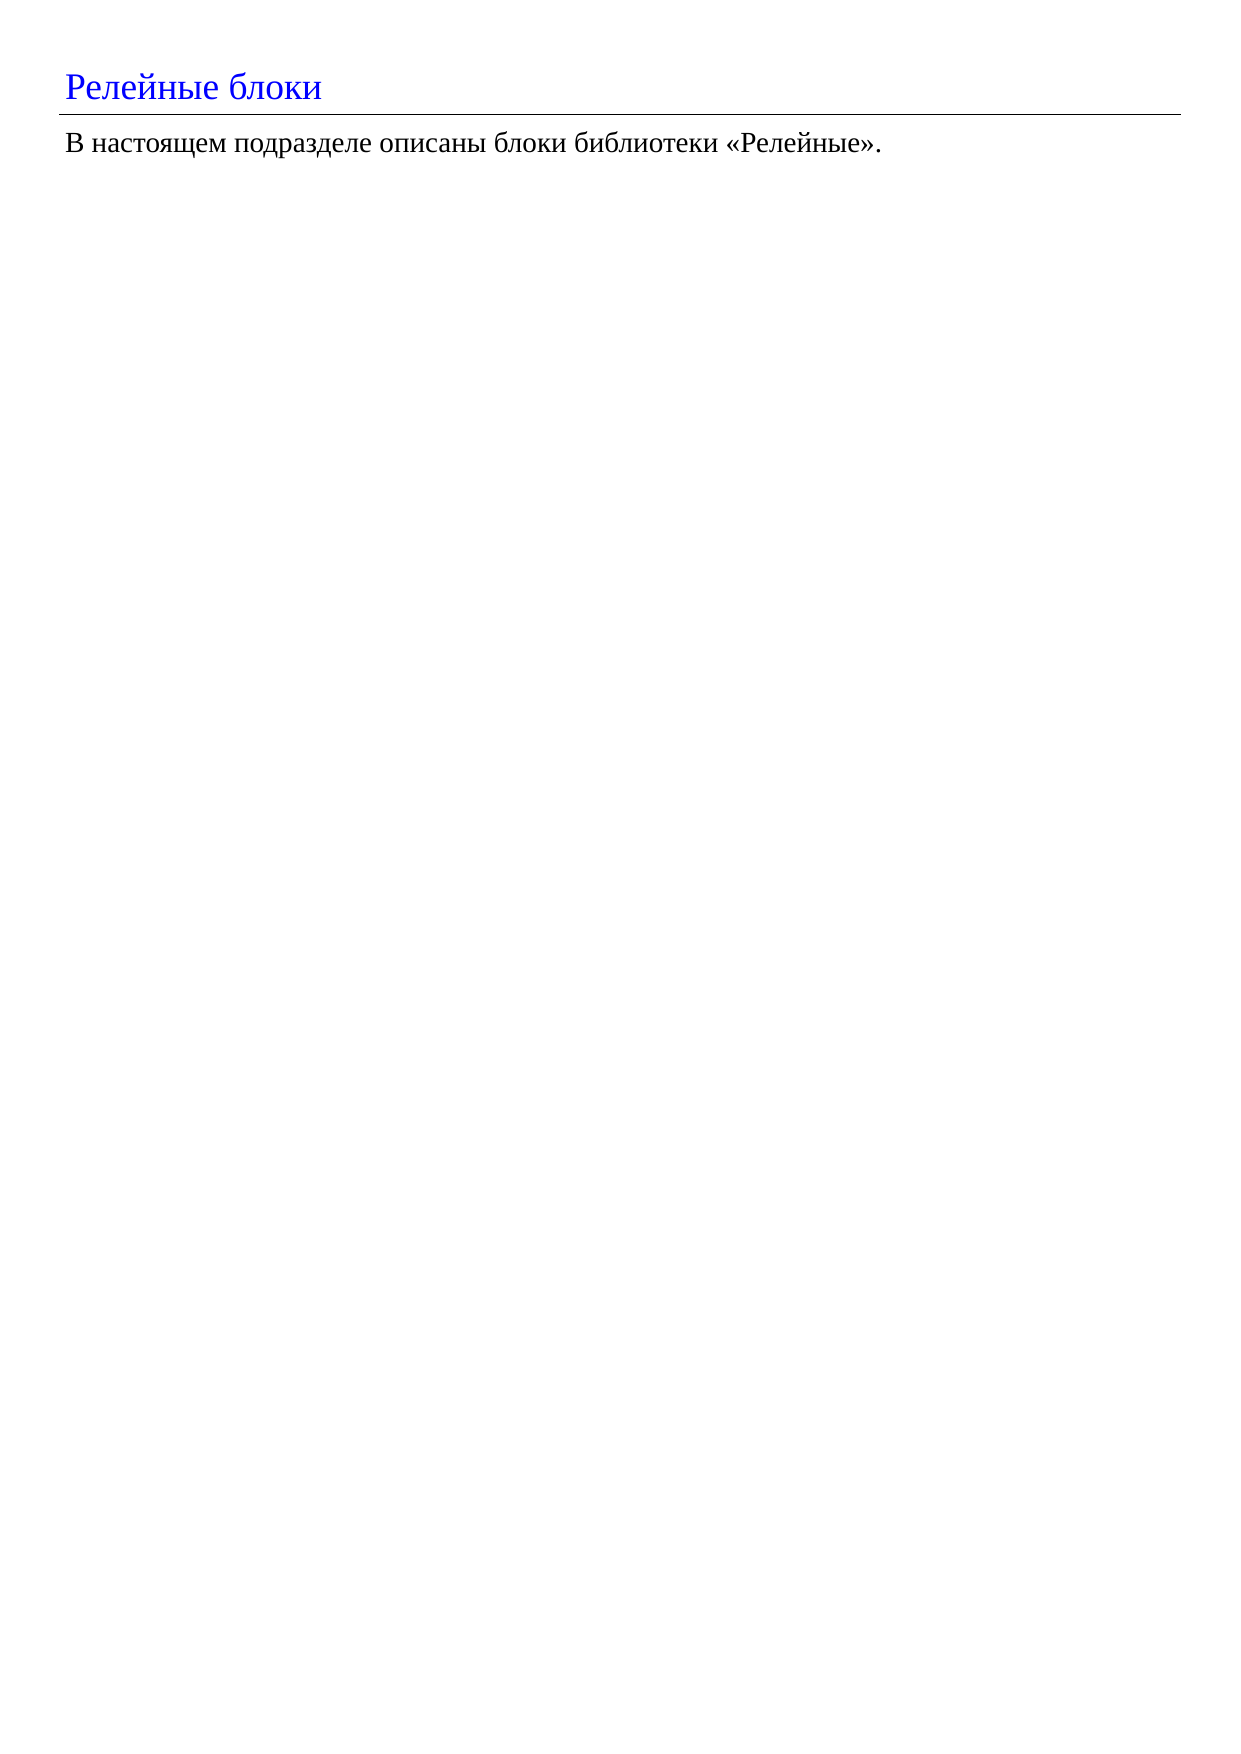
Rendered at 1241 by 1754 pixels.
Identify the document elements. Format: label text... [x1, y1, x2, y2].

table_cell В настоящем подразделе описаны блоки библиотеки «Релейные». [59, 115, 1181, 171]
table_header Релейные блоки [59, 59, 1181, 114]
